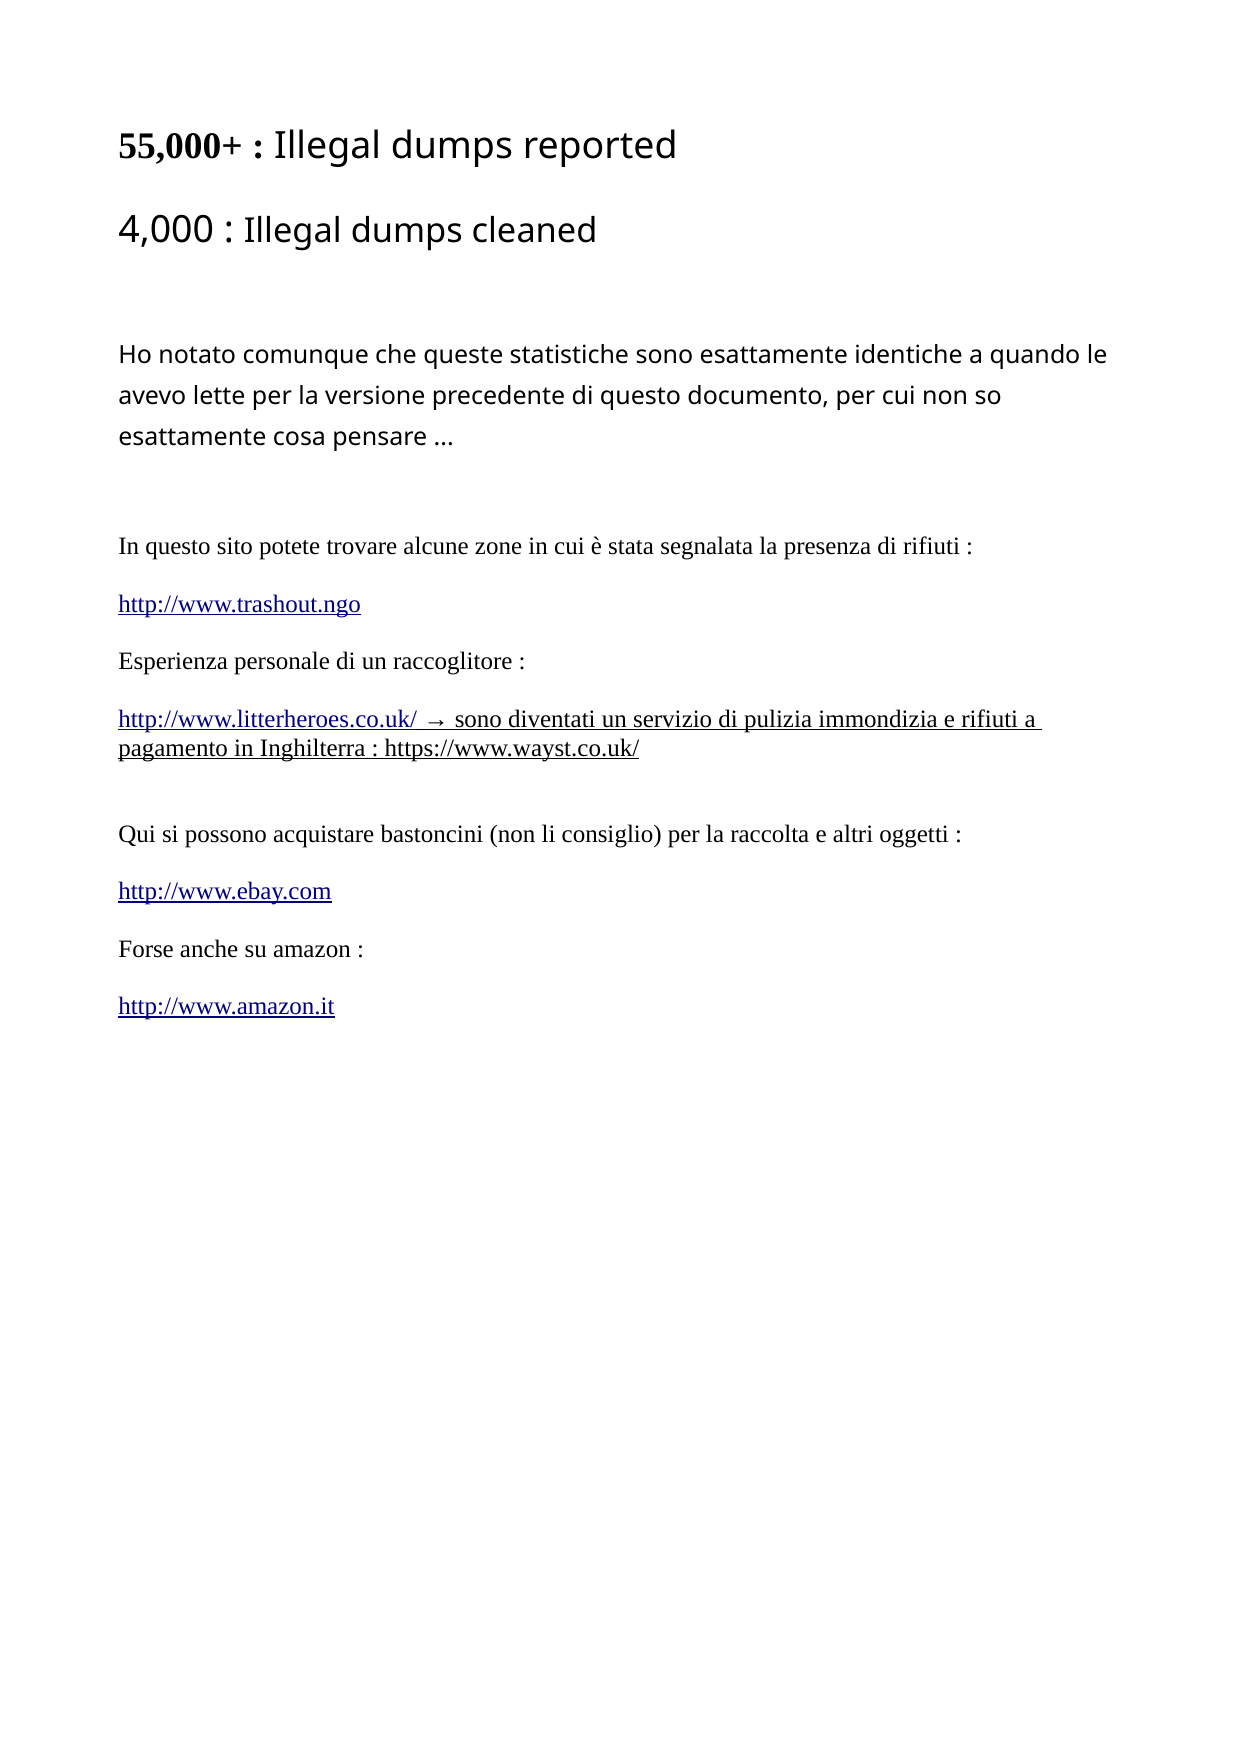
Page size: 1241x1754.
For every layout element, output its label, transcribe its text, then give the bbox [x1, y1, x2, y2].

text Forse anche su amazon : [118, 934, 1122, 963]
text http://www.amazon.it [118, 991, 1122, 1020]
text Esperienza personale di un raccoglitore : [118, 646, 1122, 675]
text http://www.ebay.com [118, 876, 1122, 905]
text Ho notato comunque che queste statistiche sono esattamente identiche a quando le avevo lette per la versione precedente di questo documento, per cui non so esattamente cosa pensare ... [118, 337, 1122, 453]
text In questo sito potete trovare alcune zone in cui è stata segnalata la presenza di rifiuti : [118, 531, 1122, 560]
subtitle 55,000+ : Illegal dumps reported [118, 118, 1122, 169]
text http://www.trashout.ngo [118, 589, 1122, 618]
subtitle 4,000 : Illegal dumps cleaned [118, 202, 1122, 253]
text http://www.litterheroes.co.uk/ → sono diventati un servizio di pulizia immondizia e rifiuti a pagamento in Inghilterra : https://www.wayst.co.uk/ [118, 704, 1122, 761]
text Qui si possono acquistare bastoncini (non li consiglio) per la raccolta e altri oggetti : [118, 819, 1122, 848]
